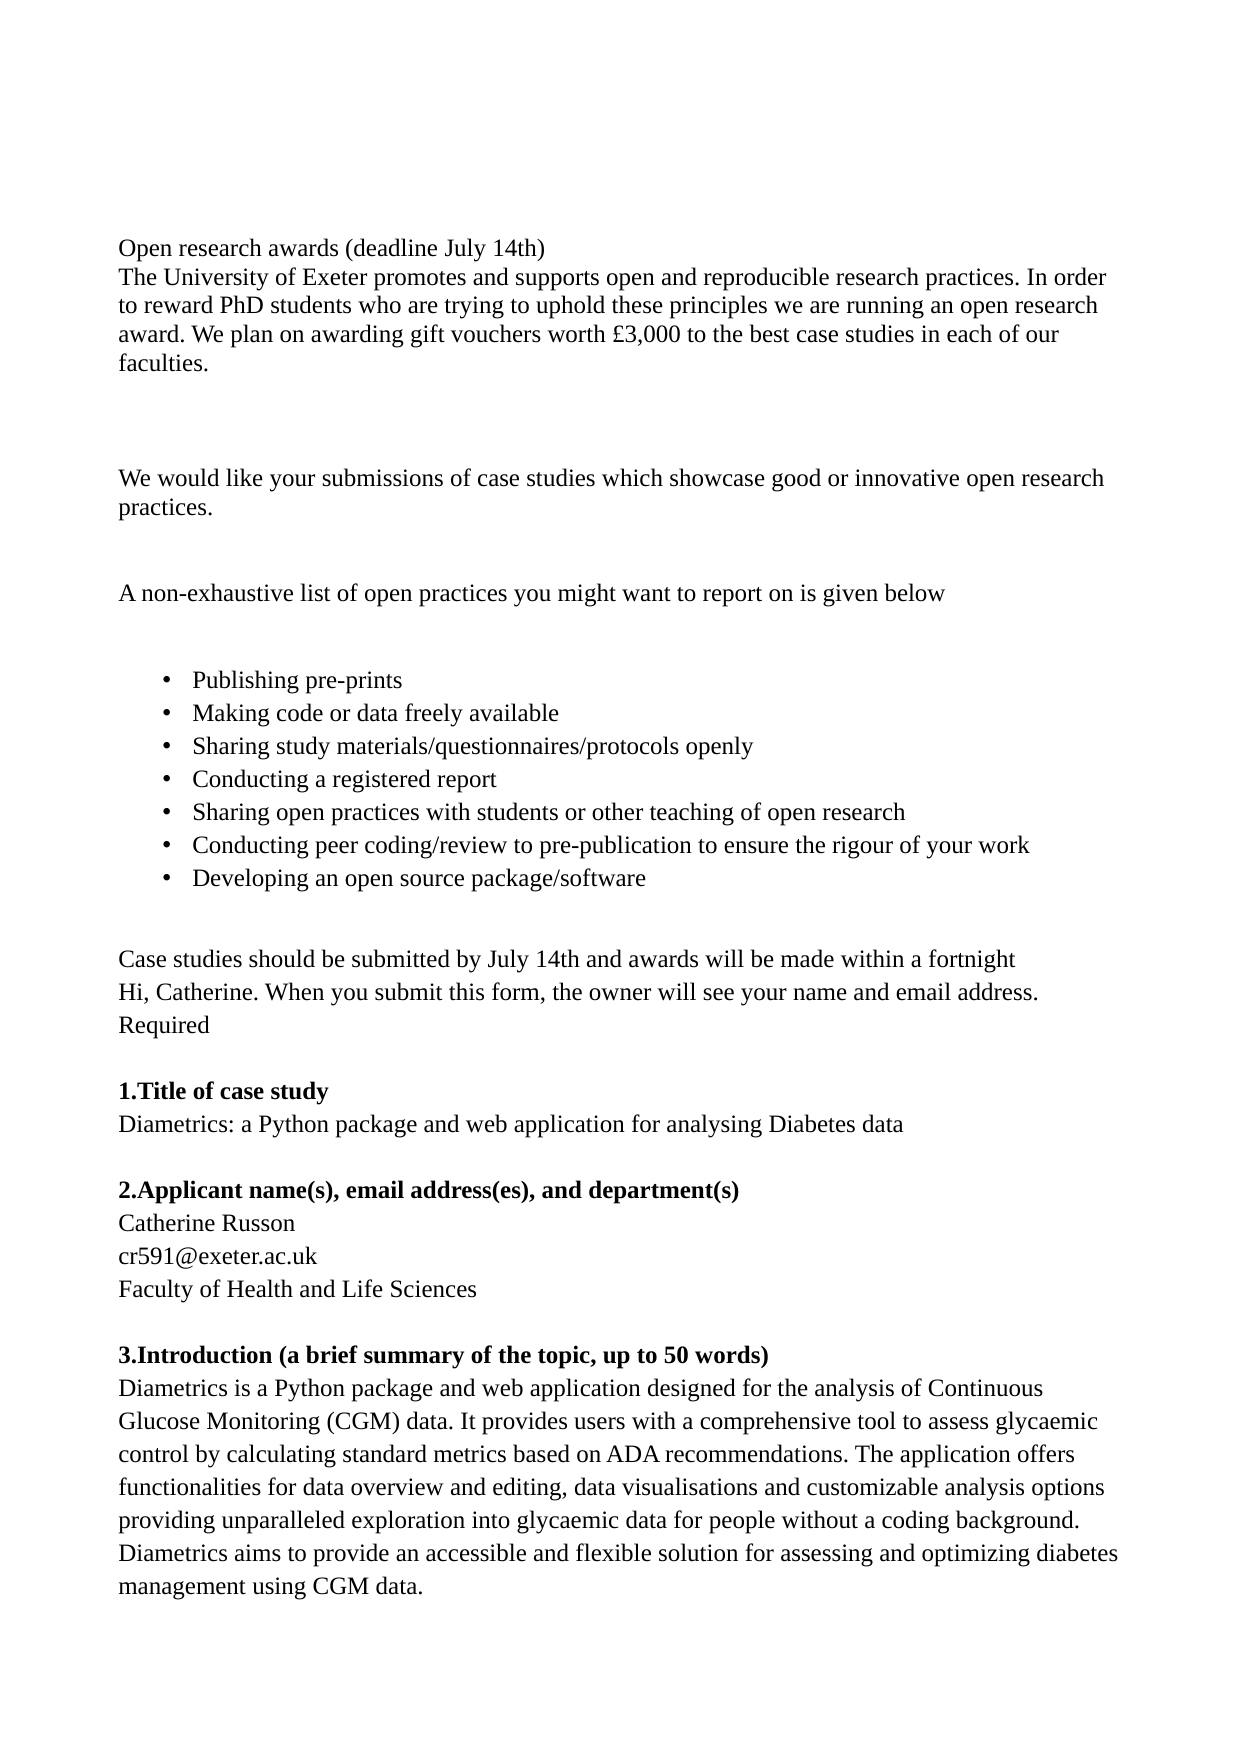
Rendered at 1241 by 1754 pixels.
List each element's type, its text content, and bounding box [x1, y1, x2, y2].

text cr591@exeter.ac.uk [118, 1241, 1122, 1270]
list Conducting peer coding/review to pre-publication to ensure the rigour of your work [162, 830, 1122, 859]
text Open research awards (deadline July 14th) [118, 233, 1122, 262]
text Catherine Russon [118, 1208, 1122, 1237]
list Sharing open practices with students or other teaching of open research [162, 797, 1122, 826]
list Conducting a registered report [162, 764, 1122, 793]
list Developing an open source package/software [162, 863, 1122, 892]
text Required [118, 1010, 1122, 1039]
text The University of Exeter promotes and supports open and reproducible research practices. In order to reward PhD students who are trying to uphold these principles we are running an open research award. We plan on awarding gift vouchers worth £3,000 to the best case studies in each of our faculties. We would like your submissions of case studies which showcase good or innovative open research practices. A non-exhaustive list of open practices you might want to report on is given below [118, 262, 1122, 636]
text Hi, Catherine. When you submit this form, the owner will see your name and email address. [118, 977, 1122, 1006]
text Diametrics: a Python package and web application for analysing Diabetes data [118, 1109, 1122, 1138]
text Faculty of Health and Life Sciences [118, 1274, 1122, 1303]
text Diametrics is a Python package and web application designed for the analysis of Continuous Glucose Monitoring (CGM) data. It provides users with a comprehensive tool to assess glycaemic control by calculating standard metrics based on ADA recommendations. The application offers functionalities for data overview and editing, data visualisations and customizable analysis options providing unparalleled exploration into glycaemic data for people without a coding background. Diametrics aims to provide an accessible and flexible solution for assessing and optimizing diabetes management using CGM data. [118, 1373, 1122, 1600]
list Publishing pre-prints [162, 665, 1122, 694]
list Making code or data freely available [162, 698, 1122, 727]
text 2.Applicant name(s), email address(es), and department(s) [118, 1175, 1122, 1204]
text Case studies should be submitted by July 14th and awards will be made within a fortnight [118, 911, 1122, 973]
text 3.Introduction (a brief summary of the topic, up to 50 words) [118, 1340, 1122, 1369]
text 1.Title of case study [118, 1076, 1122, 1105]
list Sharing study materials/questionnaires/protocols openly [162, 731, 1122, 760]
